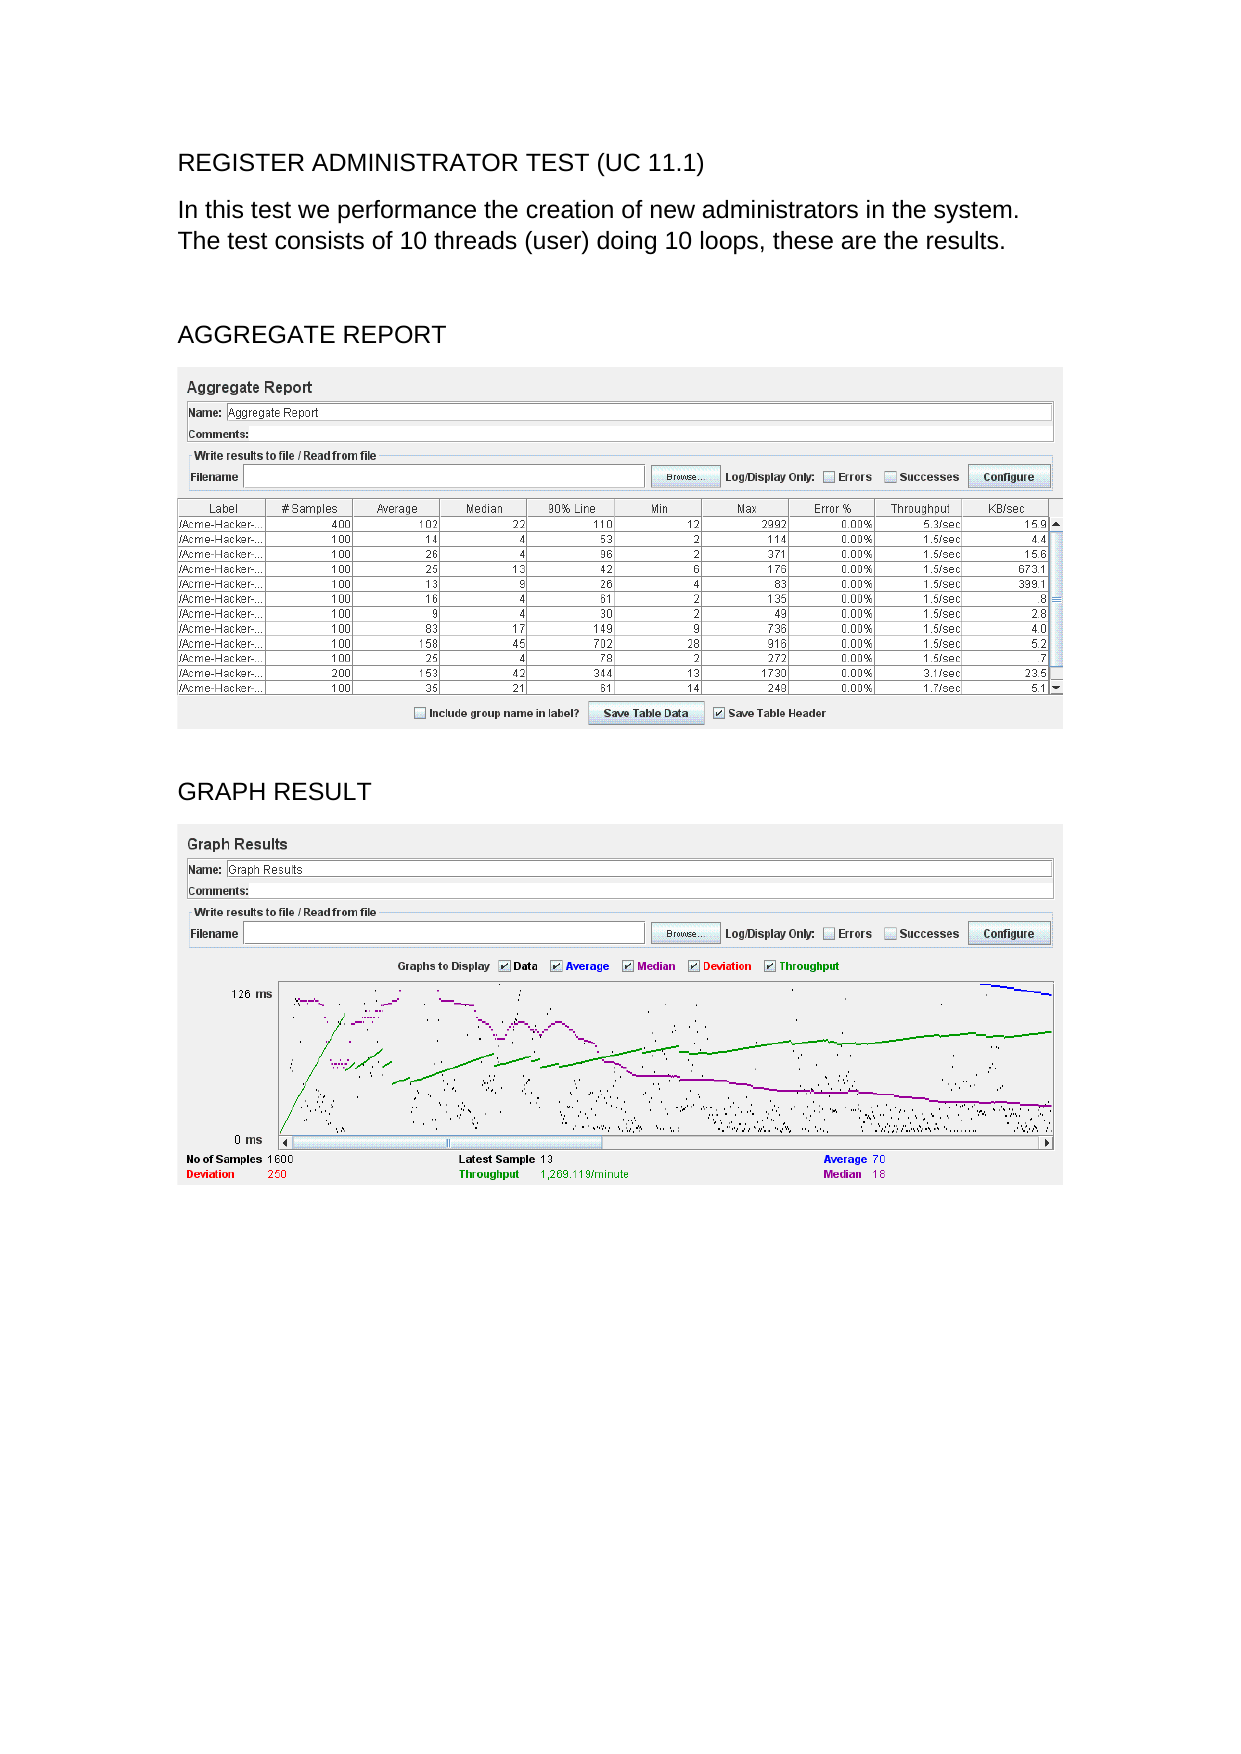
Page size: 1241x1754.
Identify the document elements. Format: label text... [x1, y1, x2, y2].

text REGISTER ADMINISTRATOR TEST (UC 11.1) [177, 148, 1063, 176]
text AGGREGATE REPORT [177, 321, 1063, 349]
text In this test we performance the creation of new administrators in the system. The test consists of 10 threads (user) doing 10 loops, these are the results. [177, 195, 1063, 254]
text GRAPH RESULT [177, 777, 1063, 806]
